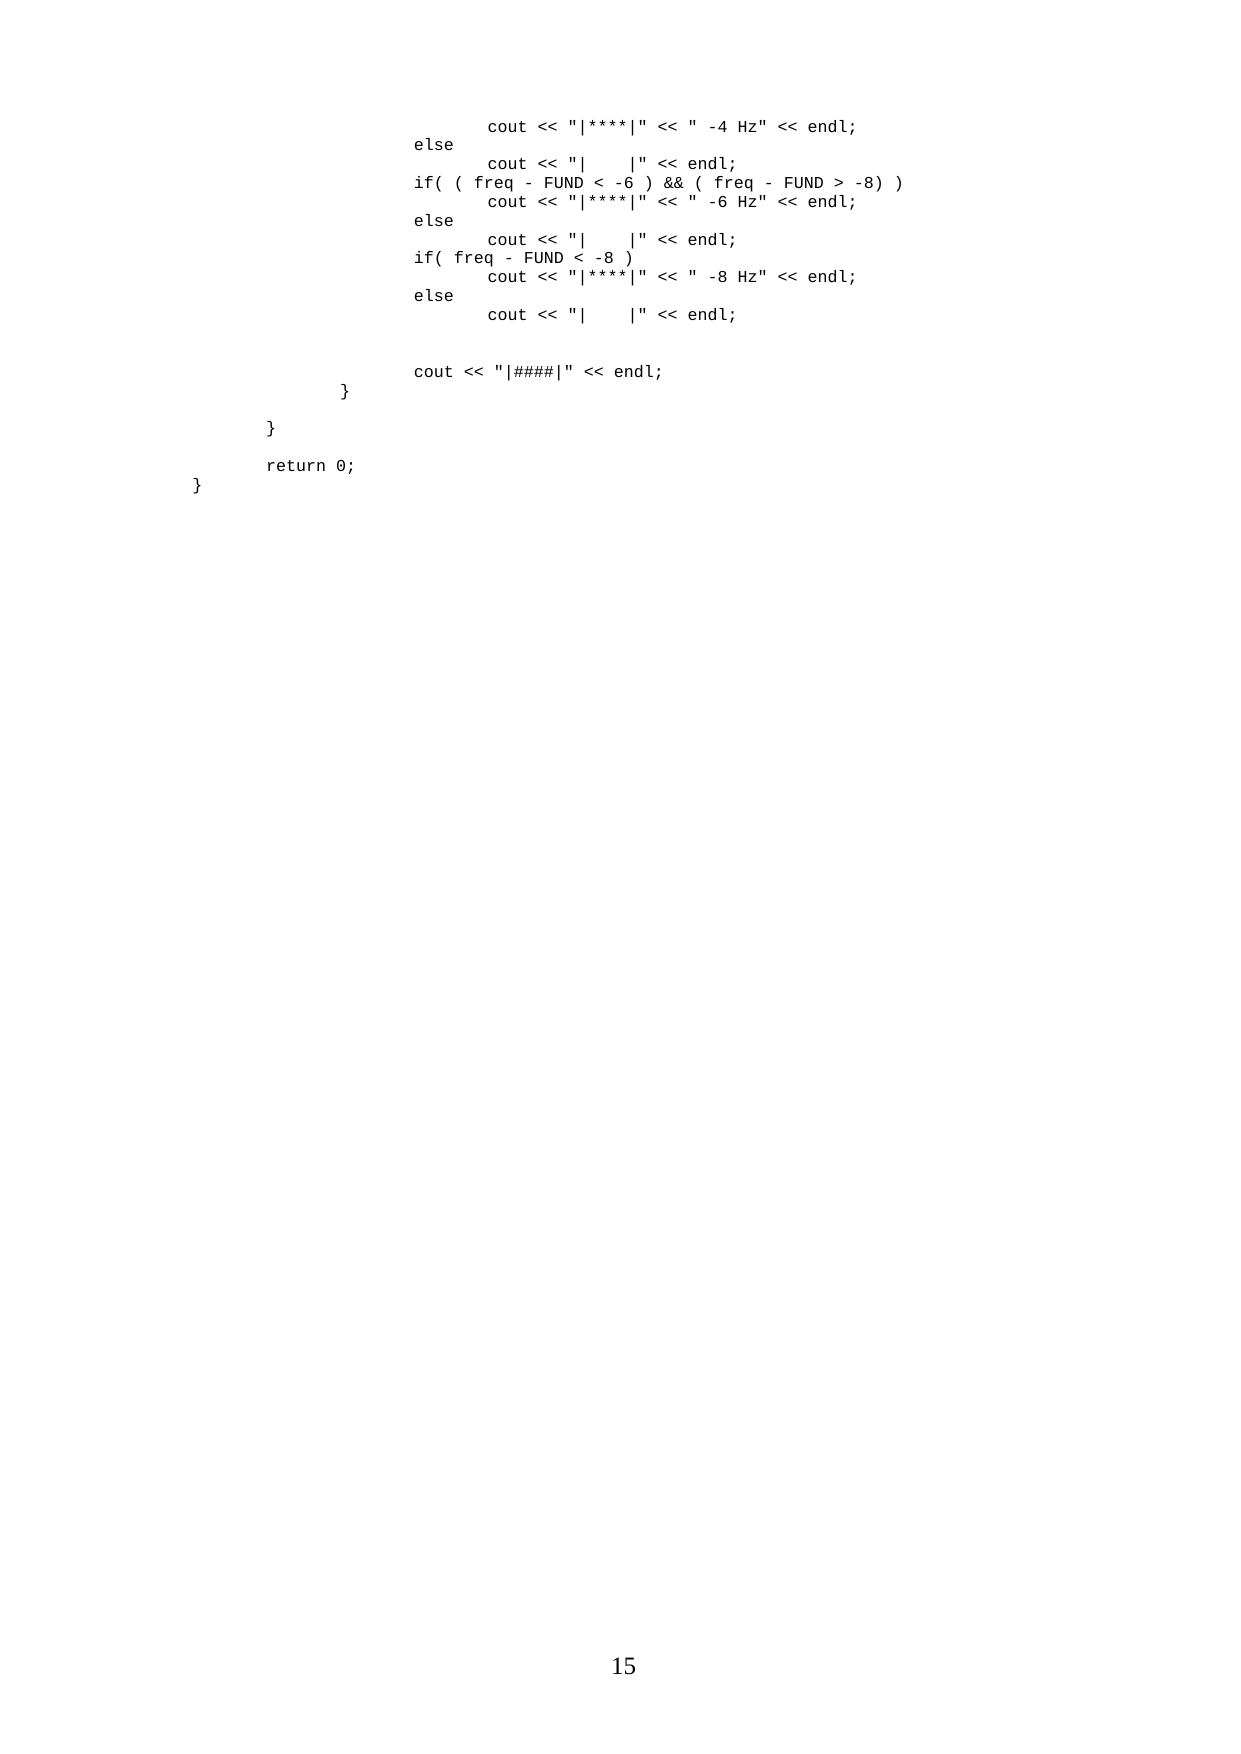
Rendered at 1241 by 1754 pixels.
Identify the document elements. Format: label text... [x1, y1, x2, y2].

text return 0; [192, 457, 1122, 476]
text cout << "|****|" << " -4 Hz" << endl; [192, 118, 1122, 137]
text else [192, 212, 1122, 231]
text if( freq - FUND < -8 ) [192, 250, 1122, 269]
text } [192, 420, 1122, 439]
text cout << "| |" << endl; [192, 156, 1122, 175]
text else [192, 288, 1122, 307]
text if( ( freq - FUND < -6 ) && ( freq - FUND > -8) ) [192, 175, 1122, 193]
text cout << "|****|" << " -8 Hz" << endl; [192, 269, 1122, 288]
text cout << "|####|" << endl; [192, 363, 1122, 382]
text cout << "|****|" << " -6 Hz" << endl; [192, 193, 1122, 212]
text cout << "| |" << endl; [192, 307, 1122, 326]
text else [192, 137, 1122, 156]
text cout << "| |" << endl; [192, 231, 1122, 250]
text } [192, 476, 1122, 495]
text } [192, 382, 1122, 401]
